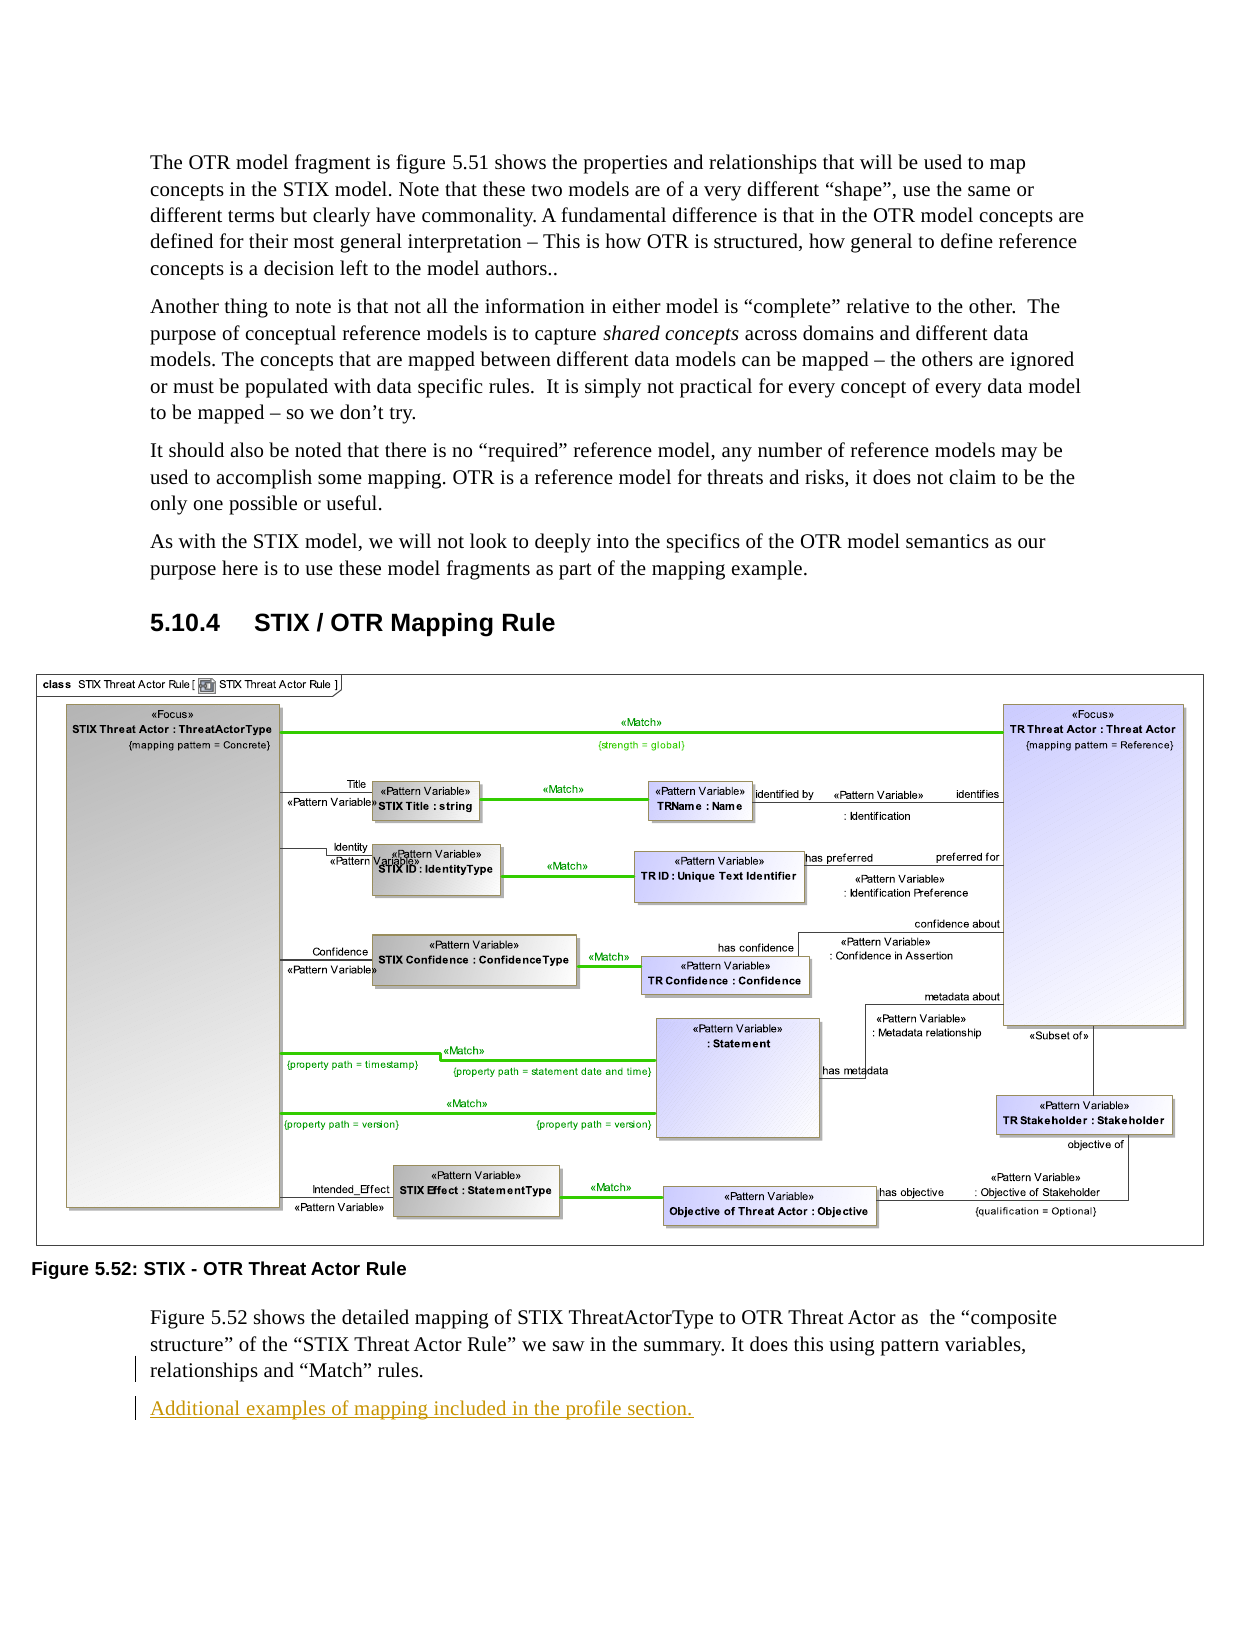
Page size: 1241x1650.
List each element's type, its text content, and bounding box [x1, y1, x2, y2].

text Additional examples of mapping included in the profile section. [150, 1396, 1090, 1420]
text The OTR model fragment is figure 5.51 shows the properties and relationships that will be used to map concepts in the STIX model. Note that these two models are of a very different “shape”, use the same or different terms but clearly have commonality. A fundamental difference is that in the OTR model concepts are defined for their most general interpretation – This is how OTR is structured, how general to define reference concepts is a decision left to the model authors.. [150, 150, 1090, 280]
text Another thing to note is that not all the information in either model is “complete” relative to the other. The purpose of conceptual reference models is to capture shared concepts across domains and different data models. The concepts that are mapped between different data models can be mapped – the others are ignored or must be populated with data specific rules. It is simply not practical for every concept of every data model to be mapped – so we don’t try. [150, 294, 1090, 424]
text Figure 5.52 shows the detailed mapping of STIX ThreatActorType to OTR Threat Actor as the “composite structure” of the “STIX Threat Actor Rule” we saw in the summary. It does this using pattern variables, relationships and “Match” rules. [150, 1279, 1090, 1382]
subtitle STIX / OTR Mapping Rule [150, 608, 1090, 637]
text Figure 5.52: STIX - OTR Threat Actor Rule [31, 1251, 1209, 1279]
text It should also be noted that there is no “required” reference model, any number of reference models may be used to accomplish some mapping. OTR is a reference model for threats and risks, it does not claim to be the only one possible or useful. [150, 438, 1090, 515]
text As with the STIX model, we will not look to deeply into the specifics of the OTR model semantics as our purpose here is to use these model fragments as part of the mapping example. [150, 529, 1090, 580]
text [150, 651, 1090, 669]
